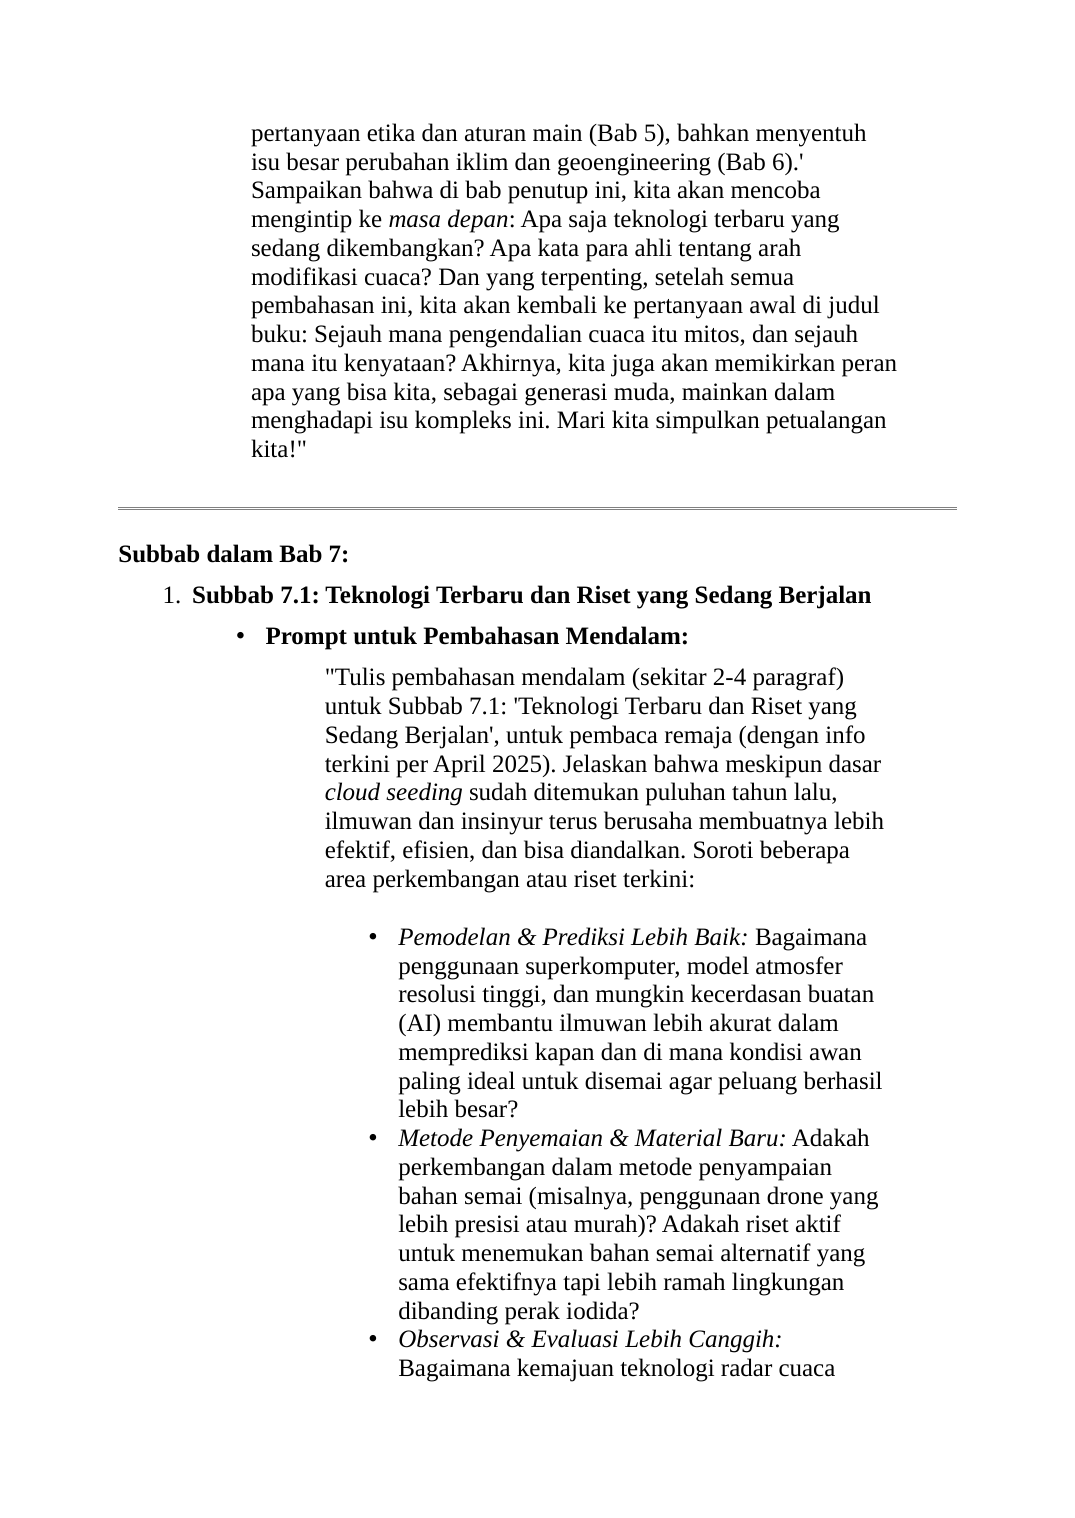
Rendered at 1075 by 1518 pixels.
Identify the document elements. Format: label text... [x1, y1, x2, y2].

list Metode Penyemaian & Material Baru: Adakah perkembangan dalam metode penyampaian bahan semai (misalnya, penggunaan drone yang lebih presisi atau murah)? Adakah riset aktif untuk menemukan bahan semai alternatif yang sama efektifnya tapi lebih ramah lingkungan dibanding perak iodida? [369, 1123, 898, 1324]
list Pemodelan & Prediksi Lebih Baik: Bagaimana penggunaan superkomputer, model atmosfer resolusi tinggi, dan mungkin kecerdasan buatan (AI) membantu ilmuwan lebih akurat dalam memprediksi kapan dan di mana kondisi awan paling ideal untuk disemai agar peluang berhasil lebih besar? [369, 922, 898, 1123]
list Prompt untuk Pembahasan Mendalam: [236, 621, 957, 650]
list Observasi & Evaluasi Lebih Canggih: Bagaimana kemajuan teknologi radar cuaca [369, 1324, 898, 1382]
list Subbab 7.1: Teknologi Terbaru dan Riset yang Sedang Berjalan [162, 580, 957, 609]
text Subbab dalam Bab 7: [118, 539, 957, 567]
list "Tulis pembahasan mendalam (sekitar 2-4 paragraf) untuk Subbab 7.1: 'Teknologi Terbaru dan Riset yang Sedang Berjalan', untuk pembaca remaja (dengan info terkini per April 2025). Jelaskan bahwa meskipun dasar cloud seeding sudah ditemukan puluhan tahun lalu, ilmuwan dan insinyur terus berusaha membuatnya lebih efektif, efisien, dan bisa diandalkan. Soroti beberapa area perkembangan atau riset terkini: [295, 662, 898, 892]
list pertanyaan etika dan aturan main (Bab 5), bahkan menyentuh isu besar perubahan iklim dan geoengineering (Bab 6).' Sampaikan bahwa di bab penutup ini, kita akan mencoba mengintip ke masa depan: Apa saja teknologi terbaru yang sedang dikembangkan? Apa kata para ahli tentang arah modifikasi cuaca? Dan yang terpenting, setelah semua pembahasan ini, kita akan kembali ke pertanyaan awal di judul buku: Sejauh mana pengendalian cuaca itu mitos, dan sejauh mana itu kenyataan? Akhirnya, kita juga akan memikirkan peran apa yang bisa kita, sebagai generasi muda, mainkan dalam menghadapi isu kompleks ini. Mari kita simpulkan petualangan kita!" [221, 118, 898, 463]
